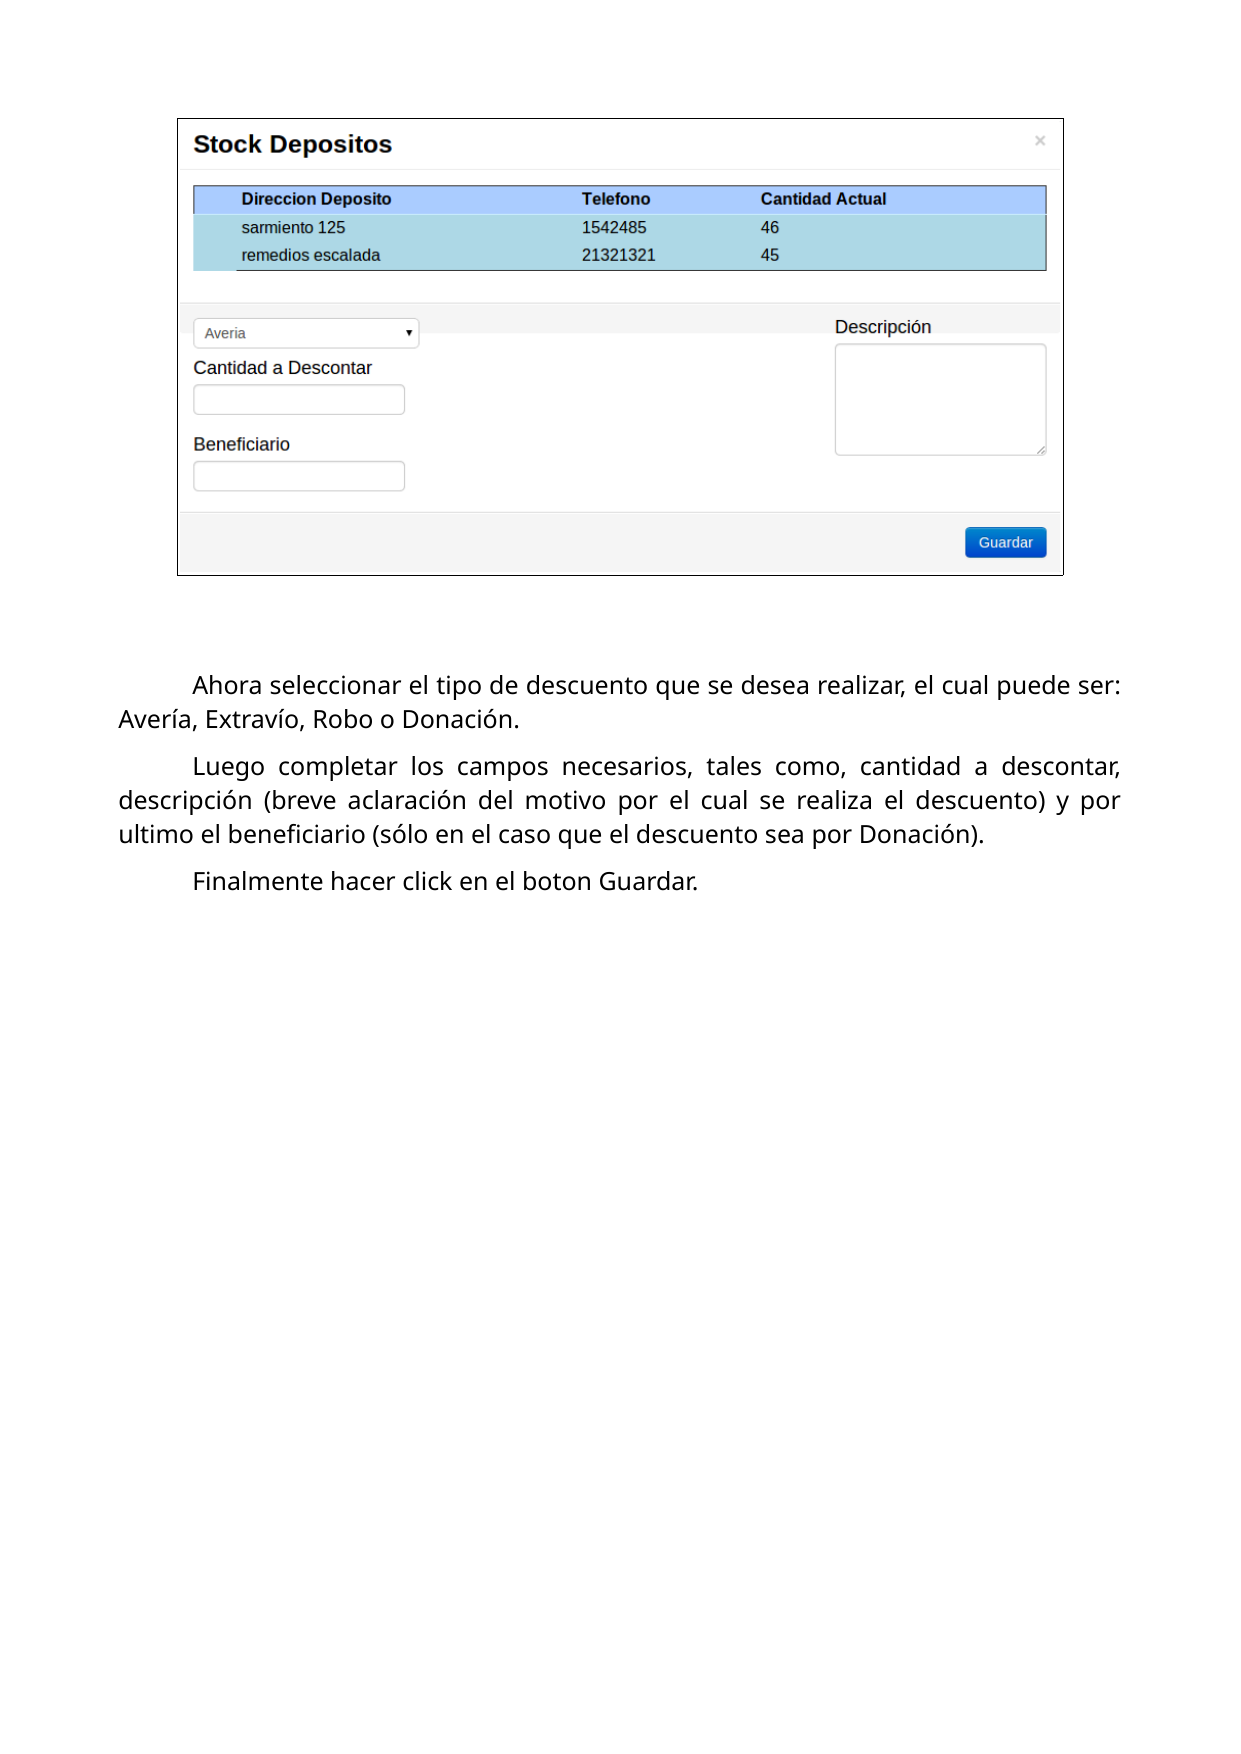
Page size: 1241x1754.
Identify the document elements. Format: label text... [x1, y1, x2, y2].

text Finalmente hacer click en el boton Guardar. [118, 863, 1122, 897]
text Luego completar los campos necesarios, tales como, cantidad a descontar, descripción (breve aclaración del motivo por el cual se realiza el descuento) y por ultimo el beneficiario (sólo en el caso que el descuento sea por Donación). [118, 749, 1122, 851]
text Ahora seleccionar el tipo de descuento que se desea realizar, el cual puede ser: Avería, Extravío, Robo o Donación. [118, 668, 1122, 736]
picture [180, 121, 1060, 572]
